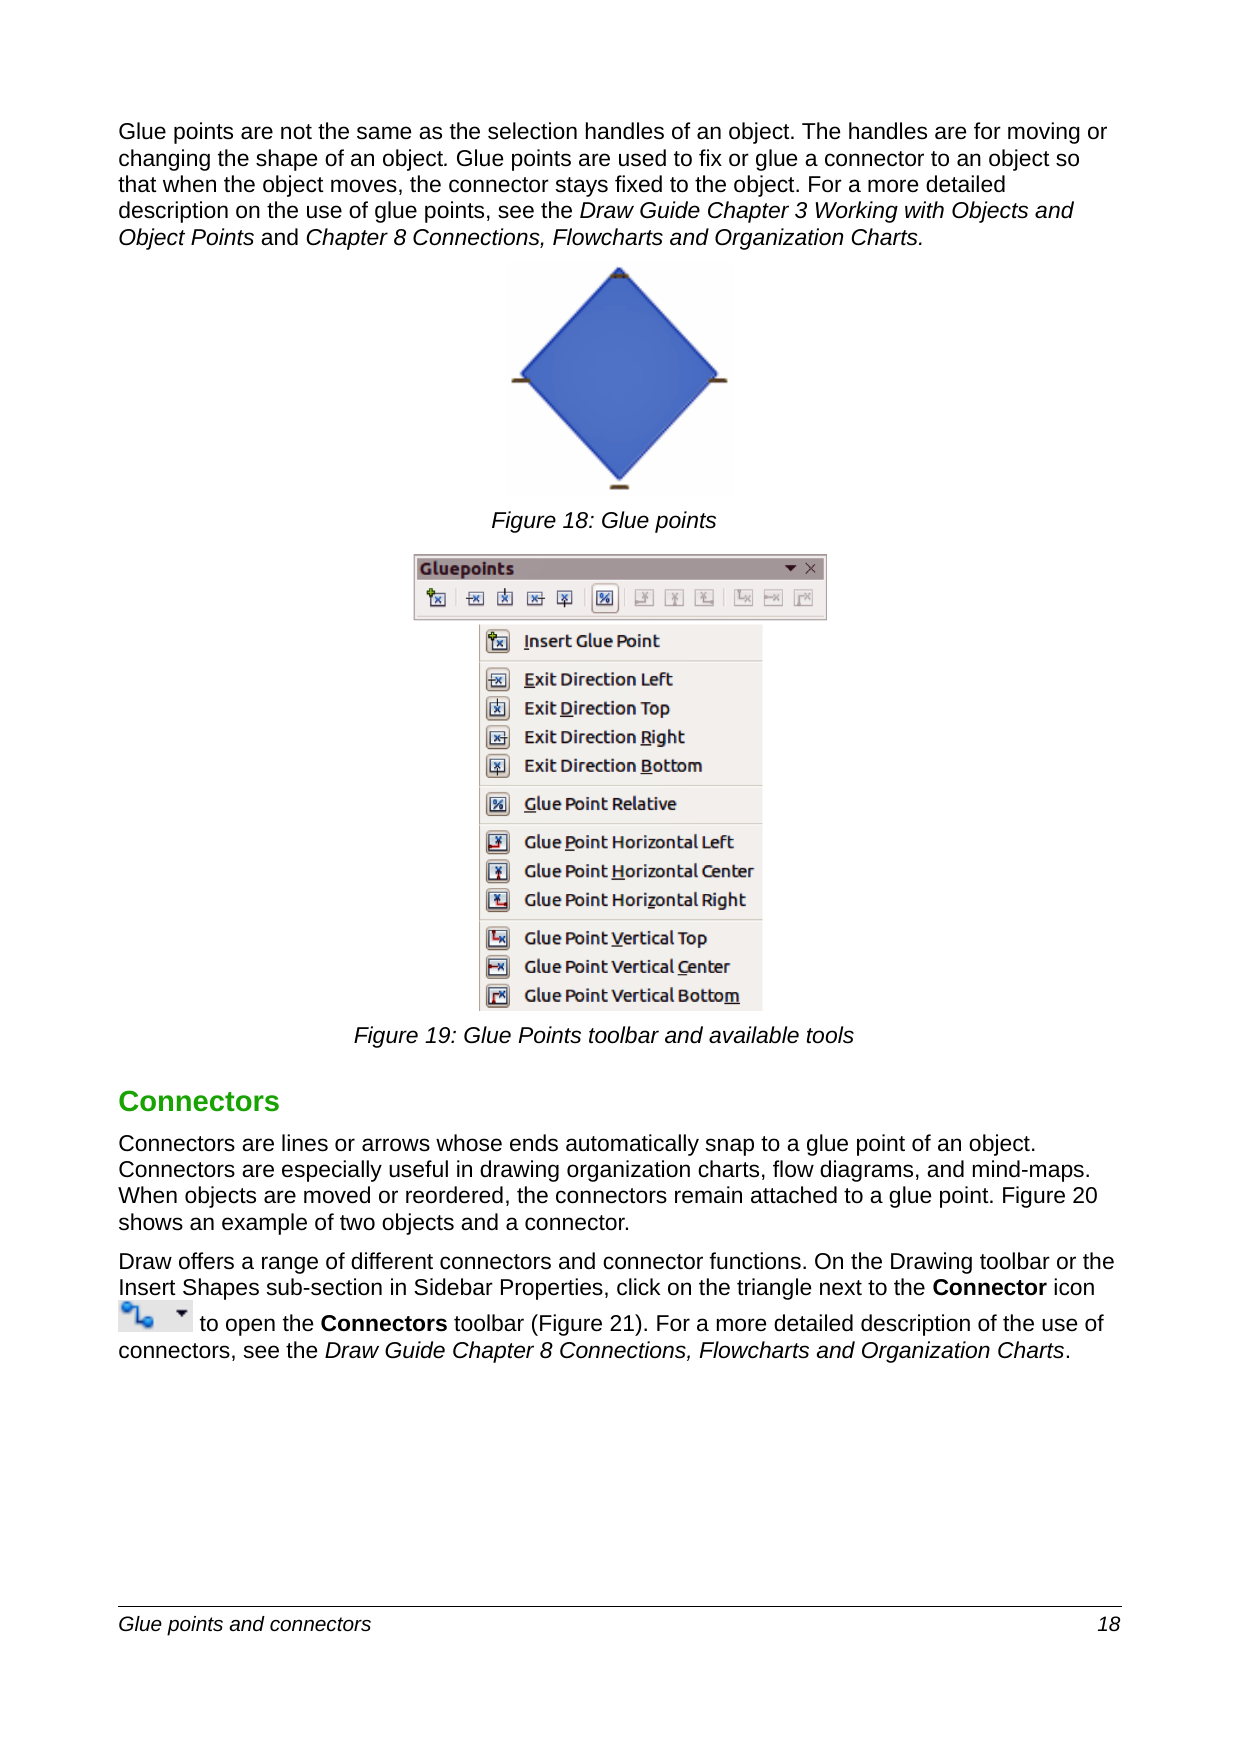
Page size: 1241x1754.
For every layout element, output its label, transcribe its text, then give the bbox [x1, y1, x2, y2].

text Connectors are lines or arrows whose ends automatically snap to a glue point of an object. Connectors are especially useful in drawing organization charts, flow diagrams, and mind-maps. When objects are moved or reordered, the connectors remain attached to a glue point. Figure 20 shows an example of two objects and a connector. [118, 1130, 1122, 1235]
subtitle Connectors [118, 1084, 1122, 1117]
picture [506, 262, 734, 496]
text Figure 18: Glue points [491, 507, 749, 533]
text Draw offers a range of different connectors and connector functions. On the Drawing toolbar or the Insert Shapes sub-section in Sidebar Properties, click on the triangle next to the Connector icon to open the Connectors toolbar (Figure 21). For a more detailed description of the use of connectors, see the Draw Guide Chapter 8 Connections, Flowcharts and Organization Charts. [118, 1248, 1122, 1363]
picture [118, 1300, 193, 1332]
text Glue points are not the same as the selection handles of an object. The handles are for moving or changing the shape of an object. Glue points are used to fix or glue a connector to an object so that when the object moves, the connector stays fixed to the object. For a more detailed description on the use of glue points, see the Draw Guide Chapter 3 Working with Objects and Object Points and Chapter 8 Connections, Flowcharts and Organization Charts. [118, 118, 1122, 250]
picture [413, 554, 827, 1011]
text Figure 19: Glue Points toolbar and available tools [353, 1022, 887, 1048]
